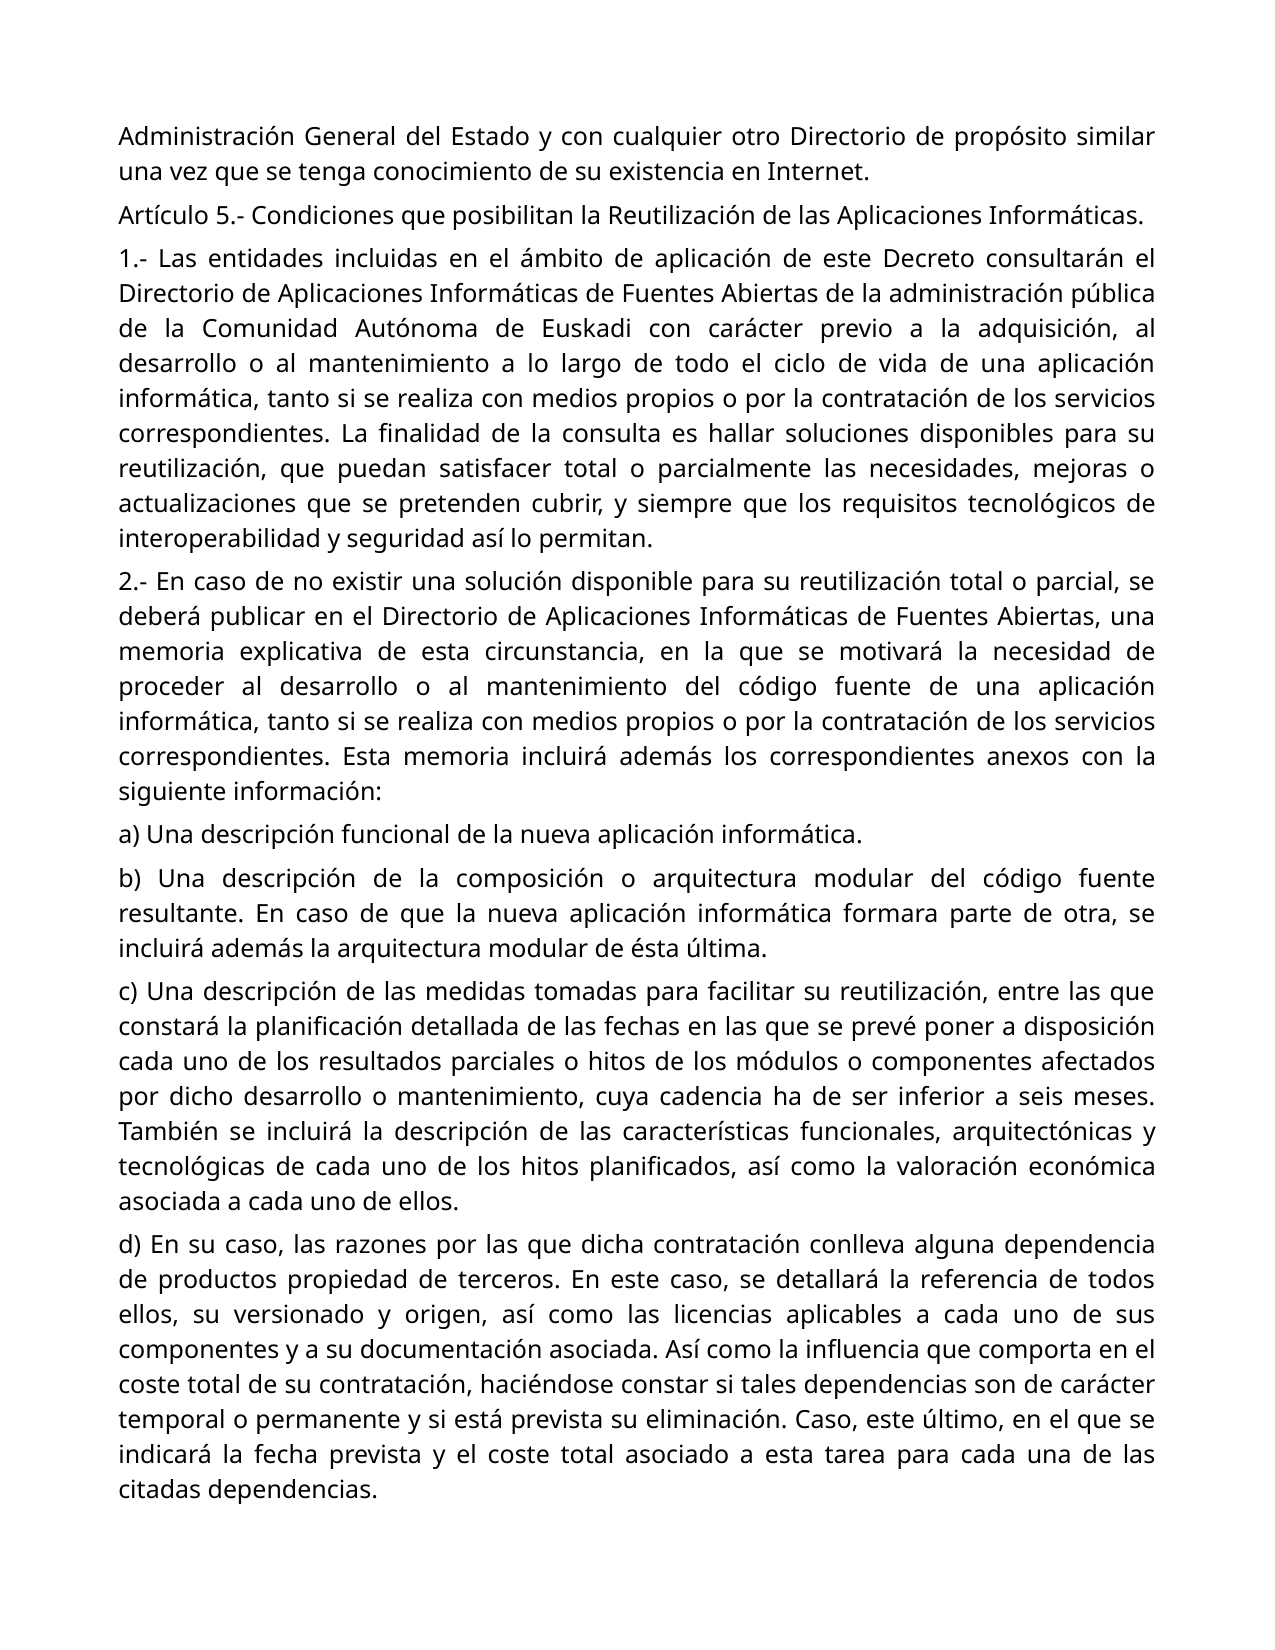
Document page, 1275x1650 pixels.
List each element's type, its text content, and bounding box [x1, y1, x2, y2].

text b) Una descripción de la composición o arquitectura modular del código fuente resultante. En caso de que la nueva aplicación informática formara parte de otra, se incluirá además la arquitectura modular de ésta última. [118, 860, 1157, 964]
text a) Una descripción funcional de la nueva aplicación informática. [118, 816, 1157, 851]
text 2.- En caso de no existir una solución disponible para su reutilización total o parcial, se deberá publicar en el Directorio de Aplicaciones Informáticas de Fuentes Abiertas, una memoria explicativa de esta circunstancia, en la que se motivará la necesidad de proceder al desarrollo o al mantenimiento del código fuente de una aplicación informática, tanto si se realiza con medios propios o por la contratación de los servicios correspondientes. Esta memoria incluirá además los correspondientes anexos con la siguiente información: [118, 563, 1157, 807]
text c) Una descripción de las medidas tomadas para facilitar su reutilización, entre las que constará la planificación detallada de las fechas en las que se prevé poner a disposición cada uno de los resultados parciales o hitos de los módulos o componentes afectados por dicho desarrollo o mantenimiento, cuya cadencia ha de ser inferior a seis meses. También se incluirá la descripción de las características funcionales, arquitectónicas y tecnológicas de cada uno de los hitos planificados, así como la valoración económica asociada a cada uno de ellos. [118, 973, 1157, 1217]
text d) En su caso, las razones por las que dicha contratación conlleva alguna dependencia de productos propiedad de terceros. En este caso, se detallará la referencia de todos ellos, su versionado y origen, así como las licencias aplicables a cada uno de sus componentes y a su documentación asociada. Así como la influencia que comporta en el coste total de su contratación, haciéndose constar si tales dependencias son de carácter temporal o permanente y si está prevista su eliminación. Caso, este último, en el que se indicará la fecha prevista y el coste total asociado a esta tarea para cada una de las citadas dependencias. [118, 1226, 1157, 1505]
text Administración General del Estado y con cualquier otro Directorio de propósito similar una vez que se tenga conocimiento de su existencia en Internet. [118, 118, 1157, 188]
text Artículo 5.- Condiciones que posibilitan la Reutilización de las Aplicaciones Informáticas. [118, 197, 1157, 232]
text 1.- Las entidades incluidas en el ámbito de aplicación de este Decreto consultarán el Directorio de Aplicaciones Informáticas de Fuentes Abiertas de la administración pública de la Comunidad Autónoma de Euskadi con carácter previo a la adquisición, al desarrollo o al mantenimiento a lo largo de todo el ciclo de vida de una aplicación informática, tanto si se realiza con medios propios o por la contratación de los servicios correspondientes. La finalidad de la consulta es hallar soluciones disponibles para su reutilización, que puedan satisfacer total o parcialmente las necesidades, mejoras o actualizaciones que se pretenden cubrir, y siempre que los requisitos tecnológicos de interoperabilidad y seguridad así lo permitan. [118, 240, 1157, 554]
